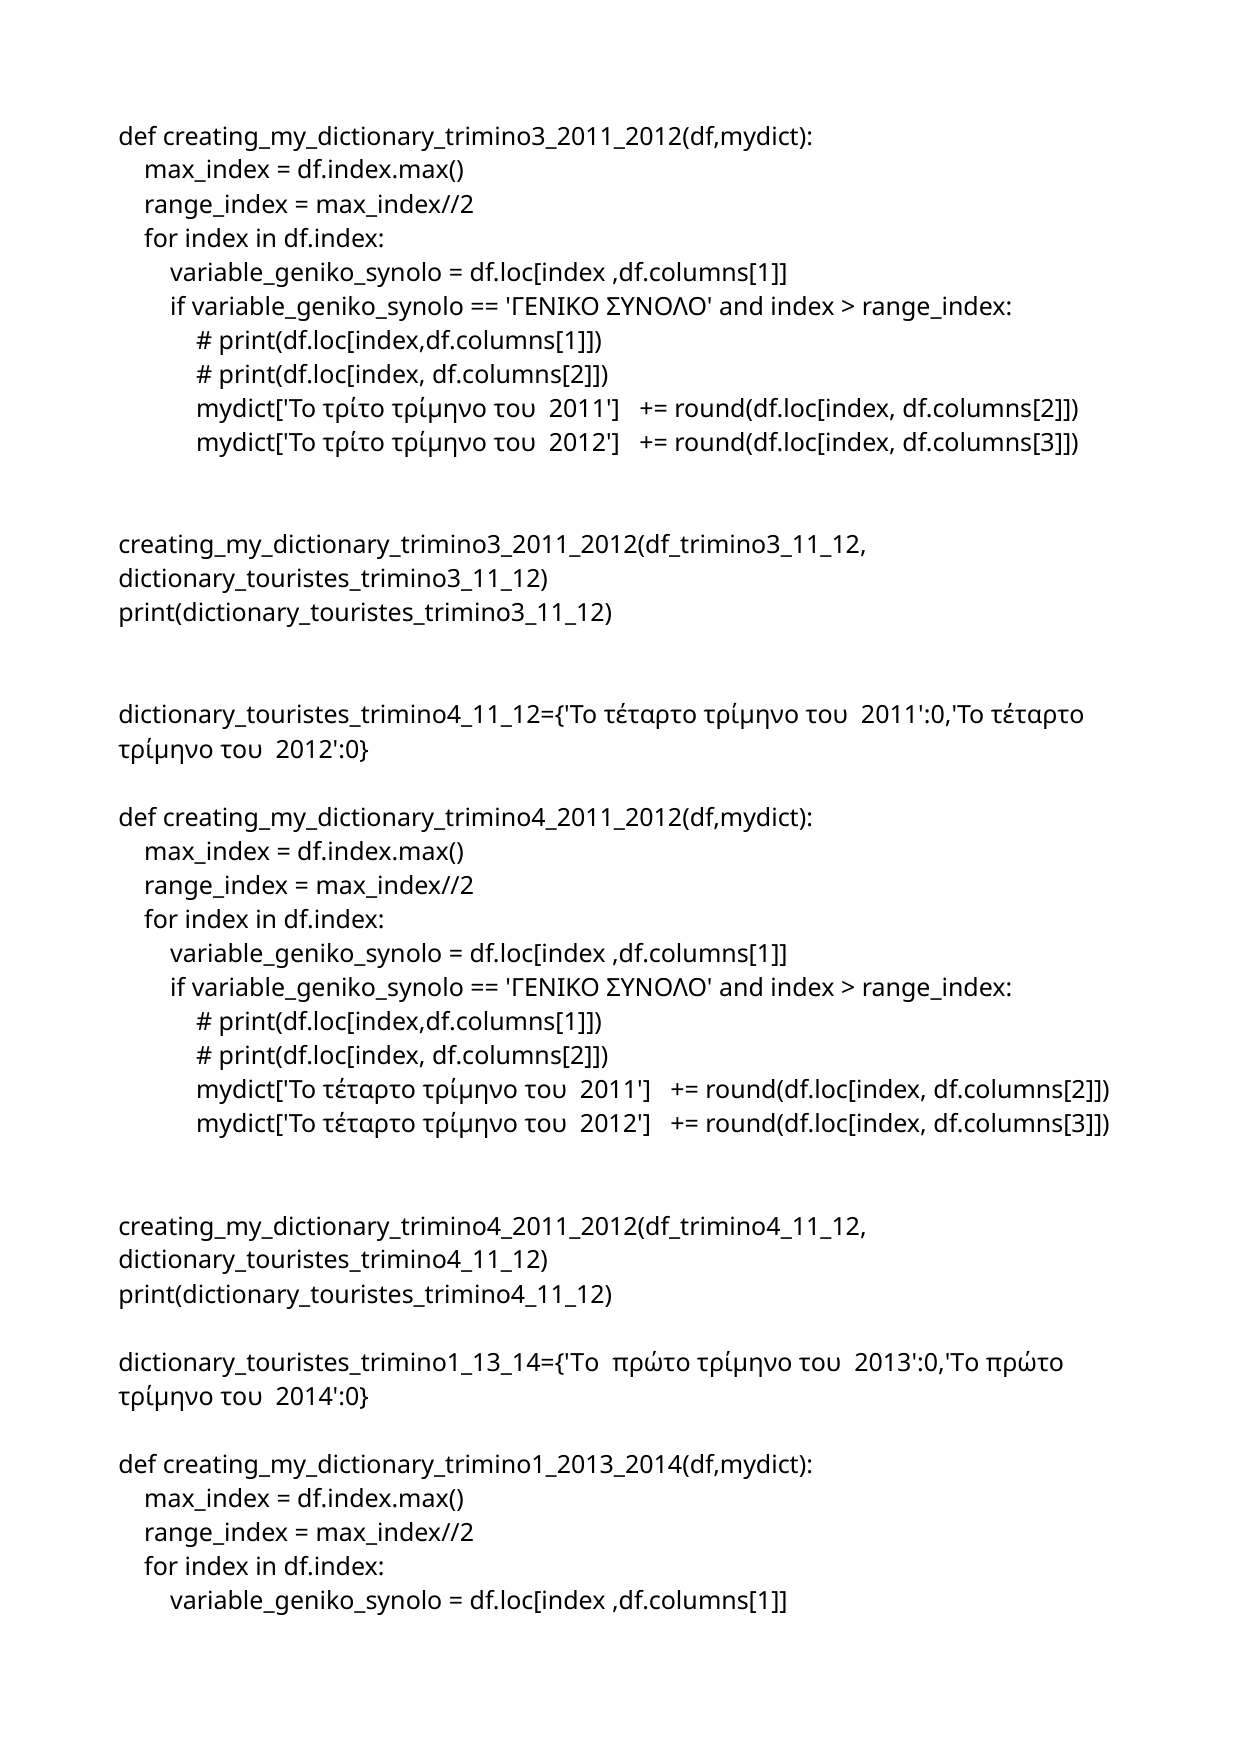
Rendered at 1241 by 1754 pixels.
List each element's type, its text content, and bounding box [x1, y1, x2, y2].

text range_index = max_index//2 [118, 186, 1122, 220]
text variable_geniko_synolo = df.loc[index ,df.columns[1]] [118, 1583, 1122, 1617]
text for index in df.index: [118, 902, 1122, 936]
text # print(df.loc[index, df.columns[2]]) [118, 357, 1122, 391]
text variable_geniko_synolo = df.loc[index ,df.columns[1]] [118, 254, 1122, 288]
text dictionary_touristes_trimino4_11_12={'Το τέταρτο τρίμηνο του 2011':0,'Το τέταρτο τρίμηνο του 2012':0} [118, 697, 1122, 765]
text def creating_my_dictionary_trimino1_2013_2014(df,mydict): [118, 1447, 1122, 1481]
text variable_geniko_synolo = df.loc[index ,df.columns[1]] [118, 936, 1122, 970]
text # print(df.loc[index,df.columns[1]]) [118, 1004, 1122, 1038]
text # print(df.loc[index,df.columns[1]]) [118, 322, 1122, 357]
text max_index = df.index.max() [118, 1481, 1122, 1515]
text if variable_geniko_synolo == 'ΓΕΝΙΚΟ ΣΥΝΟΛΟ' and index > range_index: [118, 970, 1122, 1004]
text mydict['Το τρίτο τρίμηνο του 2011'] += round(df.loc[index, df.columns[2]]) [118, 391, 1122, 425]
text # print(df.loc[index, df.columns[2]]) [118, 1038, 1122, 1072]
text max_index = df.index.max() [118, 833, 1122, 867]
text def creating_my_dictionary_trimino4_2011_2012(df,mydict): [118, 799, 1122, 833]
text range_index = max_index//2 [118, 867, 1122, 902]
text mydict['Το τέταρτο τρίμηνο του 2011'] += round(df.loc[index, df.columns[2]]) [118, 1072, 1122, 1106]
text max_index = df.index.max() [118, 152, 1122, 186]
text if variable_geniko_synolo == 'ΓΕΝΙΚΟ ΣΥΝΟΛΟ' and index > range_index: [118, 288, 1122, 322]
text range_index = max_index//2 [118, 1515, 1122, 1549]
text print(dictionary_touristes_trimino3_11_12) [118, 595, 1122, 629]
text for index in df.index: [118, 220, 1122, 254]
text creating_my_dictionary_trimino3_2011_2012(df_trimino3_11_12, dictionary_touristes_trimino3_11_12) [118, 527, 1122, 595]
text mydict['Το τέταρτο τρίμηνο του 2012'] += round(df.loc[index, df.columns[3]]) [118, 1106, 1122, 1140]
text for index in df.index: [118, 1549, 1122, 1583]
text def creating_my_dictionary_trimino3_2011_2012(df,mydict): [118, 118, 1122, 152]
text mydict['Το τρίτο τρίμηνο του 2012'] += round(df.loc[index, df.columns[3]]) [118, 425, 1122, 459]
text dictionary_touristes_trimino1_13_14={'Tο πρώτο τρίμηνο του 2013':0,'Tο πρώτο τρίμηνο του 2014':0} [118, 1344, 1122, 1412]
text creating_my_dictionary_trimino4_2011_2012(df_trimino4_11_12, dictionary_touristes_trimino4_11_12) [118, 1208, 1122, 1276]
text print(dictionary_touristes_trimino4_11_12) [118, 1276, 1122, 1310]
